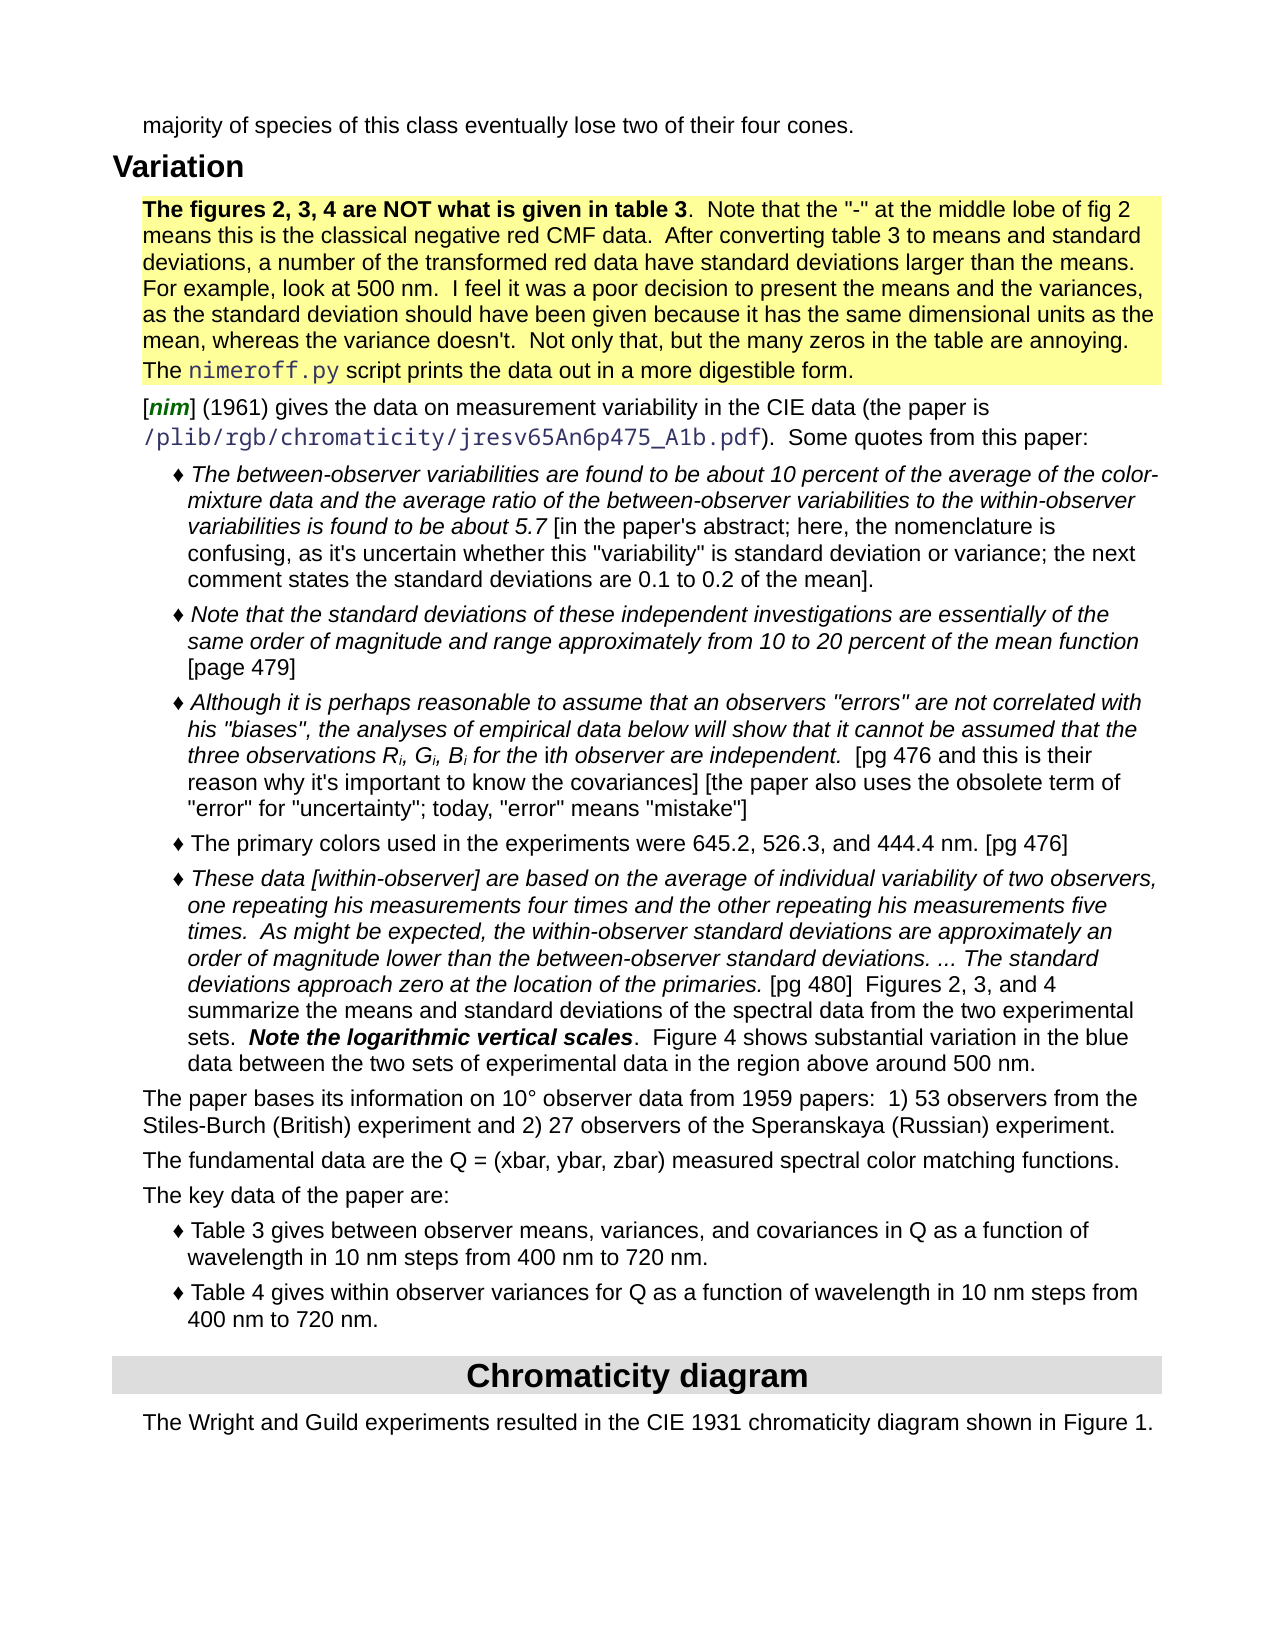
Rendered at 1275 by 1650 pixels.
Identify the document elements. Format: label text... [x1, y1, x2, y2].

list Although it is perhaps reasonable to assume that an observers "errors" are not correlated with his "biases", the analyses of empirical data below will show that it cannot be assumed that the three observations Ri, Gi, Bi for the ith observer are independent. [pg 476 and this is their reason why it's important to know the covariances] [the paper also uses the obsolete term of "error" for "uncertainty"; today, "error" means "mistake"] [172, 689, 1162, 821]
text The paper bases its information on 10° observer data from 1959 papers: 1) 53 observers from the Stiles-Burch (British) experiment and 2) 27 observers of the Speranskaya (Russian) experiment. [142, 1085, 1162, 1138]
list The between-observer variabilities are found to be about 10 percent of the average of the color-mixture data and the average ratio of the between-observer variabilities to the within-observer variabilities is found to be about 5.7 [in the paper's abstract; here, the nomenclature is confusing, as it's uncertain whether this "variability" is standard deviation or variance; the next comment states the standard deviations are 0.1 to 0.2 of the mean]. [172, 461, 1162, 592]
subtitle Variation [112, 148, 1162, 184]
text The figures 2, 3, 4 are NOT what is given in table 3. Note that the "-" at the middle lobe of fig 2 means this is the classical negative red CMF data. After converting table 3 to means and standard deviations, a number of the transformed red data have standard deviations larger than the means. For example, look at 500 nm. I feel it was a poor decision to present the means and the variances, as the standard deviation should have been given because it has the same dimensional units as the mean, whereas the variance doesn't. Not only that, but the many zeros in the table are annoying. The nimeroff.py script prints the data out in a more digestible form. [142, 196, 1162, 385]
text The key data of the paper are: [142, 1182, 1162, 1208]
list Table 4 gives within observer variances for Q as a function of wavelength in 10 nm steps from 400 nm to 720 nm. [172, 1279, 1162, 1332]
text The Wright and Guild experiments resulted in the CIE 1931 chromaticity diagram shown in Figure 1. [142, 1409, 1162, 1436]
list The primary colors used in the experiments were 645.2, 526.3, and 444.4 nm. [pg 476] [172, 830, 1162, 856]
list These data [within-observer] are based on the average of individual variability of two observers, one repeating his measurements four times and the other repeating his measurements five times. As might be expected, the within-observer standard deviations are approximately an order of magnitude lower than the between-observer standard deviations. ... The standard deviations approach zero at the location of the primaries. [pg 480] Figures 2, 3, and 4 summarize the means and standard deviations of the spectral data from the two experimental sets. Note the logarithmic vertical scales. Figure 4 shows substantial variation in the blue data between the two sets of experimental data in the region above around 500 nm. [172, 865, 1162, 1076]
list Note that the standard deviations of these independent investigations are essentially of the same order of magnitude and range approximately from 10 to 20 percent of the mean function [page 479] [172, 601, 1162, 680]
text The fundamental data are the Q = (xbar, ybar, zbar) measured spectral color matching functions. [142, 1147, 1162, 1173]
text [nim] (1961) gives the data on measurement variability in the CIE data (the paper is /plib/rgb/chromaticity/jresv65An6p475_A1b.pdf). Some quotes from this paper: [142, 394, 1162, 452]
subtitle Chromaticity diagram [112, 1356, 1162, 1394]
list Table 3 gives between observer means, variances, and covariances in Q as a function of wavelength in 10 nm steps from 400 nm to 720 nm. [172, 1217, 1162, 1270]
text majority of species of this class eventually lose two of their four cones. [142, 112, 1162, 139]
